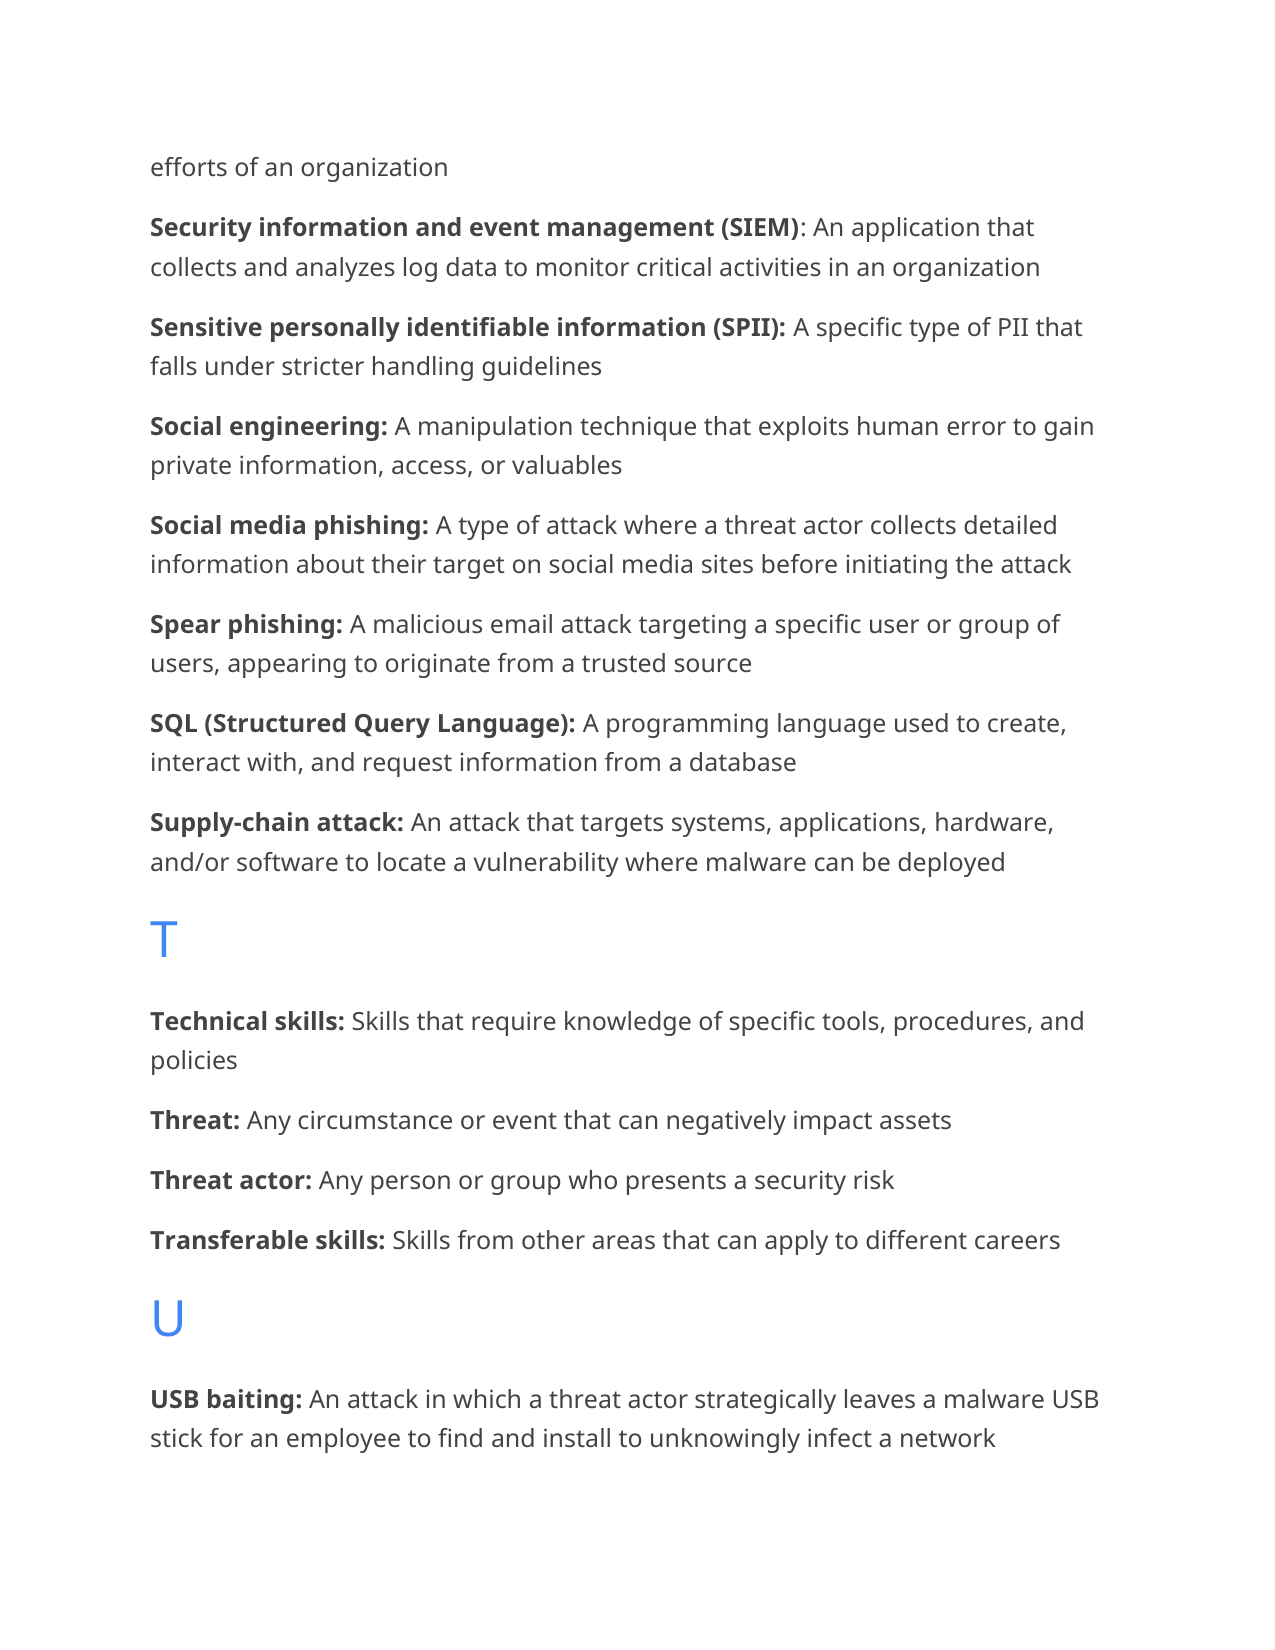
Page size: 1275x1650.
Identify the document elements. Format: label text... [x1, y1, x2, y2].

text USB baiting: An attack in which a threat actor strategically leaves a malware USB stick for an employee to find and install to unknowingly infect a network [150, 1382, 1125, 1455]
text T [150, 904, 1125, 972]
text Social media phishing: A type of attack where a threat actor collects detailed information about their target on social media sites before initiating the attack [150, 507, 1125, 581]
text U [150, 1282, 1125, 1351]
text SQL (Structured Query Language): A programming language used to create, interact with, and request information from a database [150, 706, 1125, 779]
text Supply-chain attack: An attack that targets systems, applications, hardware, and/or software to locate a vulnerability where malware can be deployed [150, 805, 1125, 878]
text Social engineering: A manipulation technique that exploits human error to gain private information, access, or valuables [150, 408, 1125, 482]
text Threat: Any circumstance or event that can negatively impact assets [150, 1102, 1125, 1137]
text Sensitive personally identifiable information (SPII): A specific type of PII that falls under stricter handling guidelines [150, 309, 1125, 382]
text Spear phishing: A malicious email attack targeting a specific user or group of users, appearing to originate from a trusted source [150, 607, 1125, 680]
text Transferable skills: Skills from other areas that can apply to different careers [150, 1222, 1125, 1257]
text Security information and event management (SIEM): An application that collects and analyzes log data to monitor critical activities in an organization [150, 210, 1125, 283]
text Threat actor: Any person or group who presents a security risk [150, 1162, 1125, 1197]
text Technical skills: Skills that require knowledge of specific tools, procedures, and policies [150, 1003, 1125, 1077]
text efforts of an organization [150, 150, 1125, 184]
